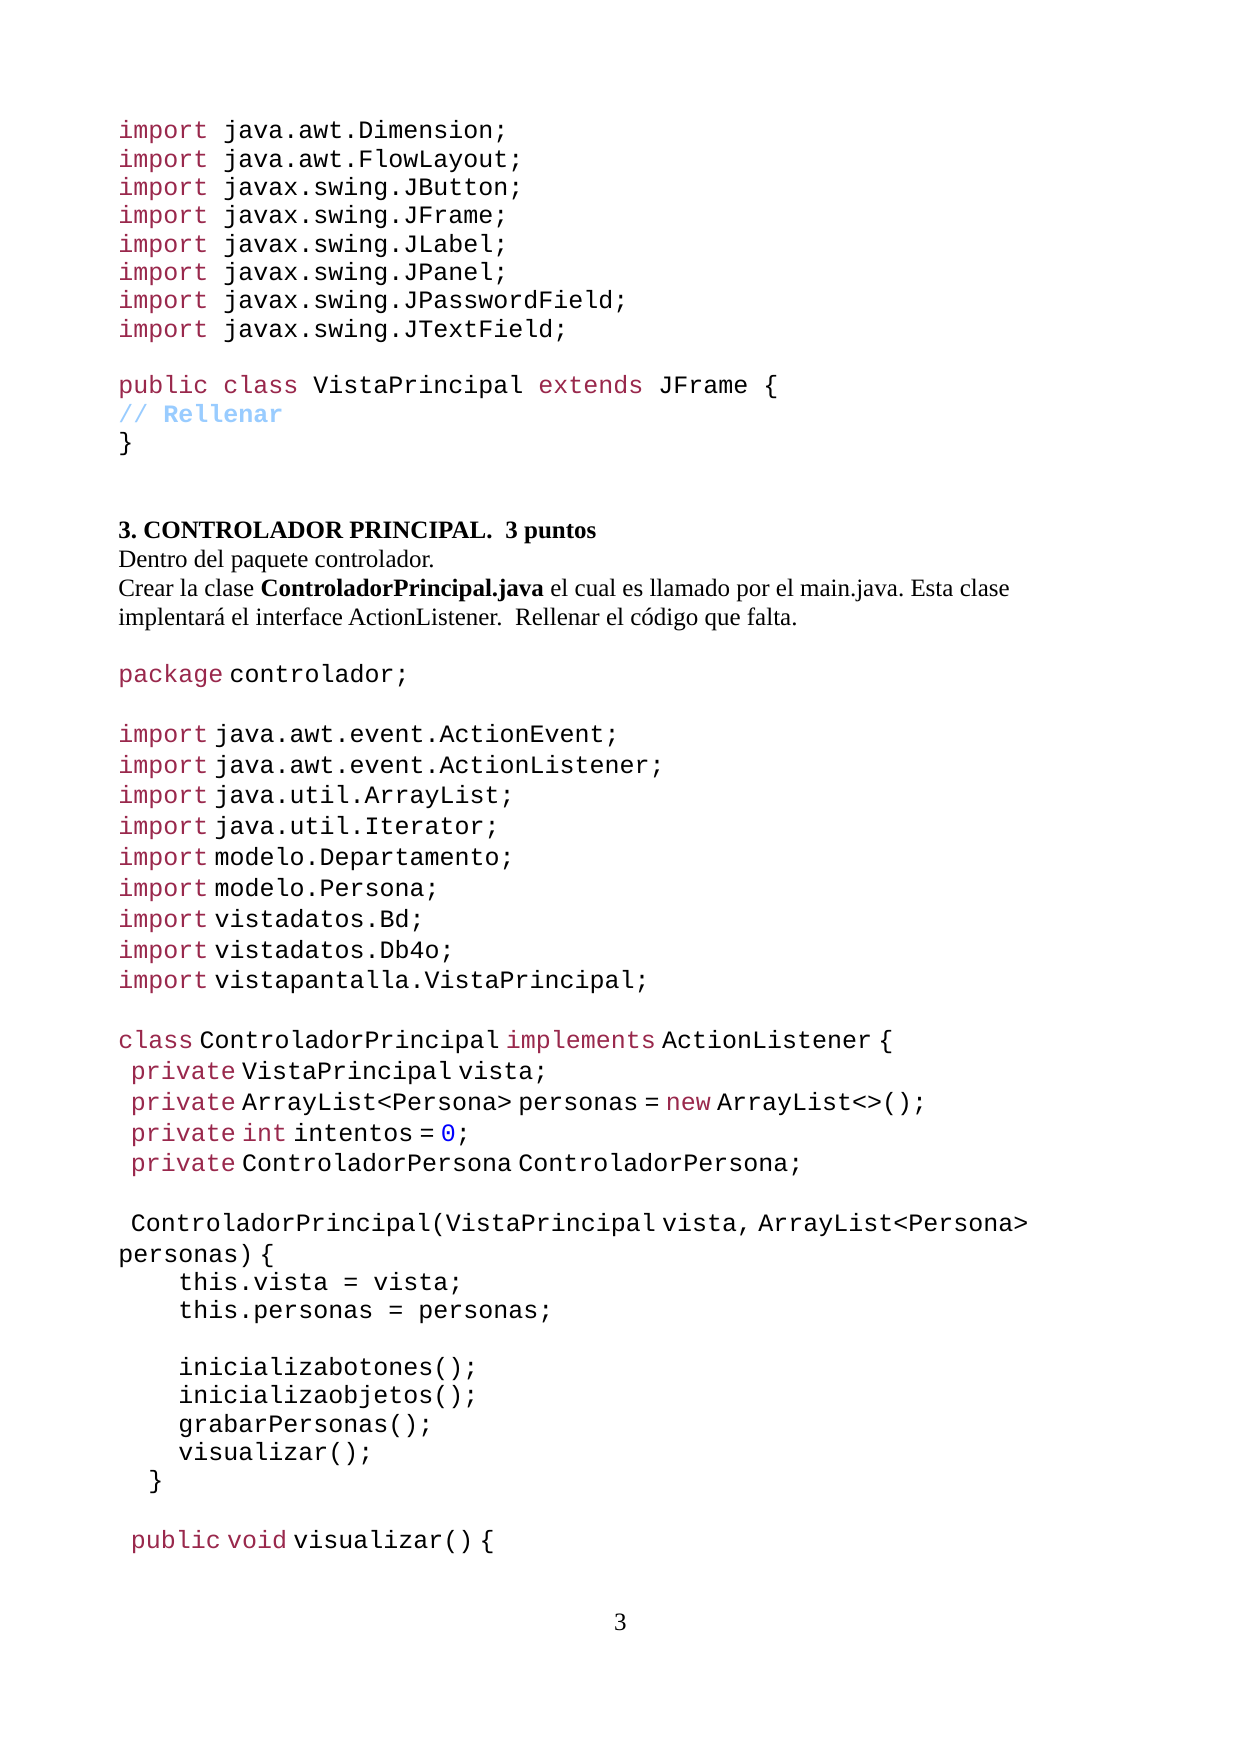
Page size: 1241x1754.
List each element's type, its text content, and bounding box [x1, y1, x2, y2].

text Crear la clase ControladorPrincipal.java el cual es llamado por el main.java. Esta clase implentará el interface ActionListener. Rellenar el código que falta. [118, 573, 1122, 631]
text import java.util.Iterator; [118, 811, 1122, 842]
text class ControladorPrincipal implements ActionListener { [118, 1025, 1122, 1056]
text this.personas = personas; [118, 1298, 1122, 1326]
text import java.awt.Dimension; [118, 118, 1122, 146]
text private ArrayList<Persona> personas = new ArrayList<>(); [118, 1087, 1122, 1118]
text // Rellenar [118, 401, 1122, 430]
text inicializabotones(); [118, 1355, 1122, 1383]
text import javax.swing.JPasswordField; [118, 288, 1122, 316]
text private VistaPrincipal vista; [118, 1056, 1122, 1087]
text this.vista = vista; [118, 1270, 1122, 1298]
text } [118, 1468, 1122, 1496]
text private int intentos = 0; [118, 1118, 1122, 1148]
text import modelo.Departamento; [118, 842, 1122, 873]
text import vistapantalla.VistaPrincipal; [118, 966, 1122, 996]
text public void visualizar() { [118, 1525, 1122, 1556]
text import vistadatos.Db4o; [118, 935, 1122, 966]
text ControladorPrincipal(VistaPrincipal vista, ArrayList<Persona> personas) { [118, 1208, 1122, 1270]
text inicializaobjetos(); [118, 1383, 1122, 1411]
text import javax.swing.JLabel; [118, 231, 1122, 260]
text visualizar(); [118, 1440, 1122, 1468]
text import vistadatos.Bd; [118, 904, 1122, 935]
text import javax.swing.JButton; [118, 175, 1122, 203]
text Dentro del paquete controlador. [118, 544, 1122, 573]
text import javax.swing.JPanel; [118, 260, 1122, 288]
text } [118, 430, 1122, 458]
text public class VistaPrincipal extends JFrame { [118, 373, 1122, 401]
text import java.awt.event.ActionEvent; [118, 719, 1122, 750]
text import javax.swing.JFrame; [118, 203, 1122, 231]
text private ControladorPersona ControladorPersona; [118, 1148, 1122, 1179]
text import modelo.Persona; [118, 873, 1122, 904]
text 3. CONTROLADOR PRINCIPAL. 3 puntos [118, 516, 1122, 544]
text grabarPersonas(); [118, 1411, 1122, 1440]
text import java.awt.event.ActionListener; [118, 750, 1122, 781]
text import java.awt.FlowLayout; [118, 146, 1122, 175]
text import javax.swing.JTextField; [118, 316, 1122, 345]
text package controlador; [118, 659, 1122, 690]
text import java.util.ArrayList; [118, 781, 1122, 811]
